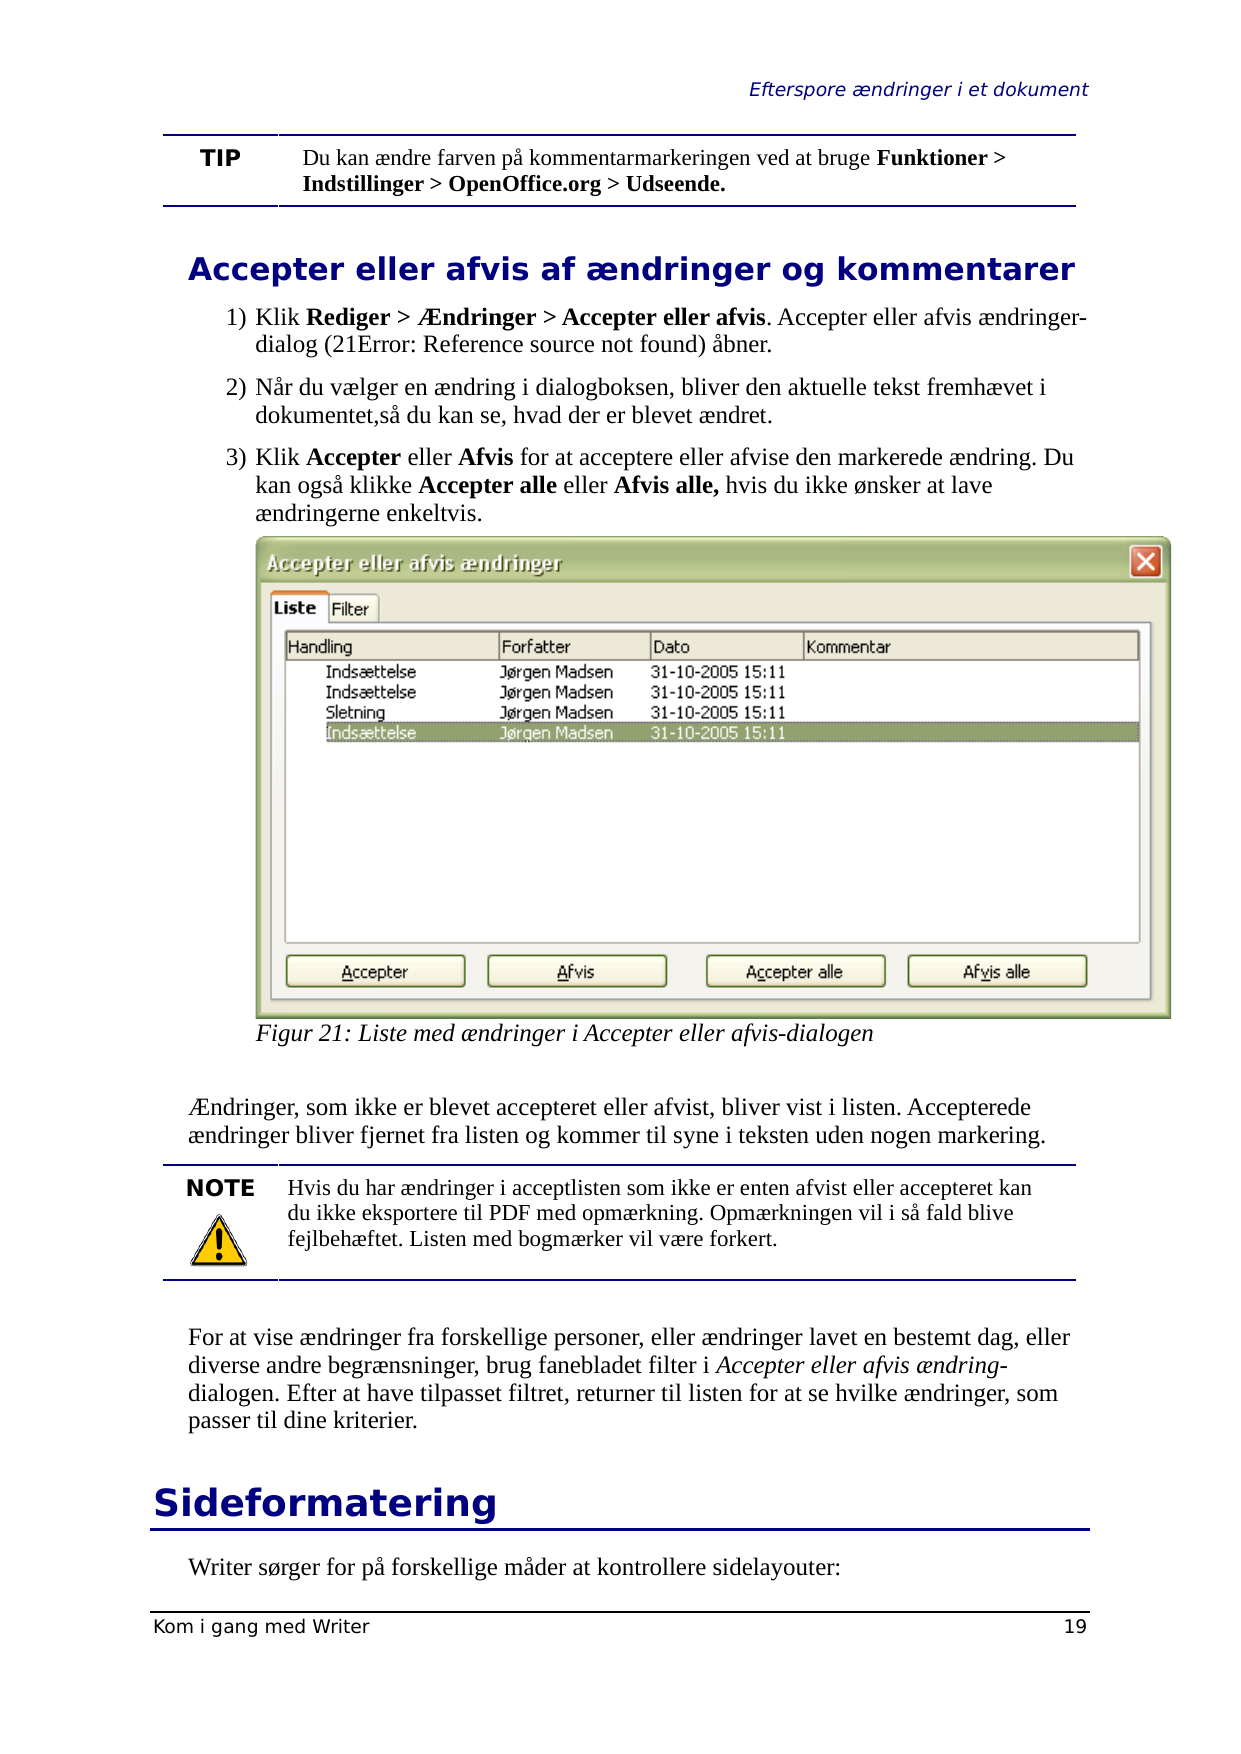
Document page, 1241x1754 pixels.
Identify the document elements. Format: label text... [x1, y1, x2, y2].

list Klik Accepter eller Afvis for at acceptere eller afvise den markerede ændring. Du kan også klikke Accepter alle eller Afvis alle, hvis du ikke ønsker at lave ændringerne enkeltvis. [226, 443, 1090, 526]
list Når du vælger en ændring i dialogboksen, bliver den aktuelle tekst fremhævet i dokumentet,så du kan se, hvad der er blevet ændret. [226, 373, 1090, 428]
subtitle Sideformatering [150, 1479, 1090, 1528]
picture [186, 1210, 251, 1270]
subtitle Accepter eller afvis af ændringer og kommentarer [188, 252, 1090, 288]
table_header Du kan ændre farven på kommentarmarkeringen ved at bruge Funktioner > Indstillinger > OpenOffice.org > Udseende. [279, 136, 1076, 205]
list Klik Rediger > Ændringer > Accepter eller afvis. Accepter eller afvis ændringer-dialog (Figur 21) åbner. [226, 303, 1090, 358]
table_header NOTE [163, 1166, 278, 1279]
text Ændringer, som ikke er blevet accepteret eller afvist, bliver vist i listen. Accepterede ændringer bliver fjernet fra listen og kommer til syne i teksten uden nogen markering. [188, 1093, 1090, 1149]
picture [255, 536, 1172, 1019]
table_header Hvis du har ændringer i acceptlisten som ikke er enten afvist eller accepteret kan du ikke eksportere til PDF med opmærkning. Opmærkningen vil i så fald blive fejlbehæftet. Listen med bogmærker vil være forkert. [279, 1166, 1076, 1279]
text Figur 21: Liste med ændringer i Accepter eller afvis-dialogen [256, 1019, 1171, 1047]
table_header TIP [163, 136, 278, 205]
text Writer sørger for på forskellige måder at kontrollere sidelayouter: [188, 1553, 1090, 1581]
text For at vise ændringer fra forskellige personer, eller ændringer lavet en bestemt dag, eller diverse andre begrænsninger, brug fanebladet filter i Accepter eller afvis ændring-dialogen. Efter at have tilpasset filtret, returner til listen for at se hvilke ændringer, som passer til dine kriterier. [188, 1323, 1090, 1434]
